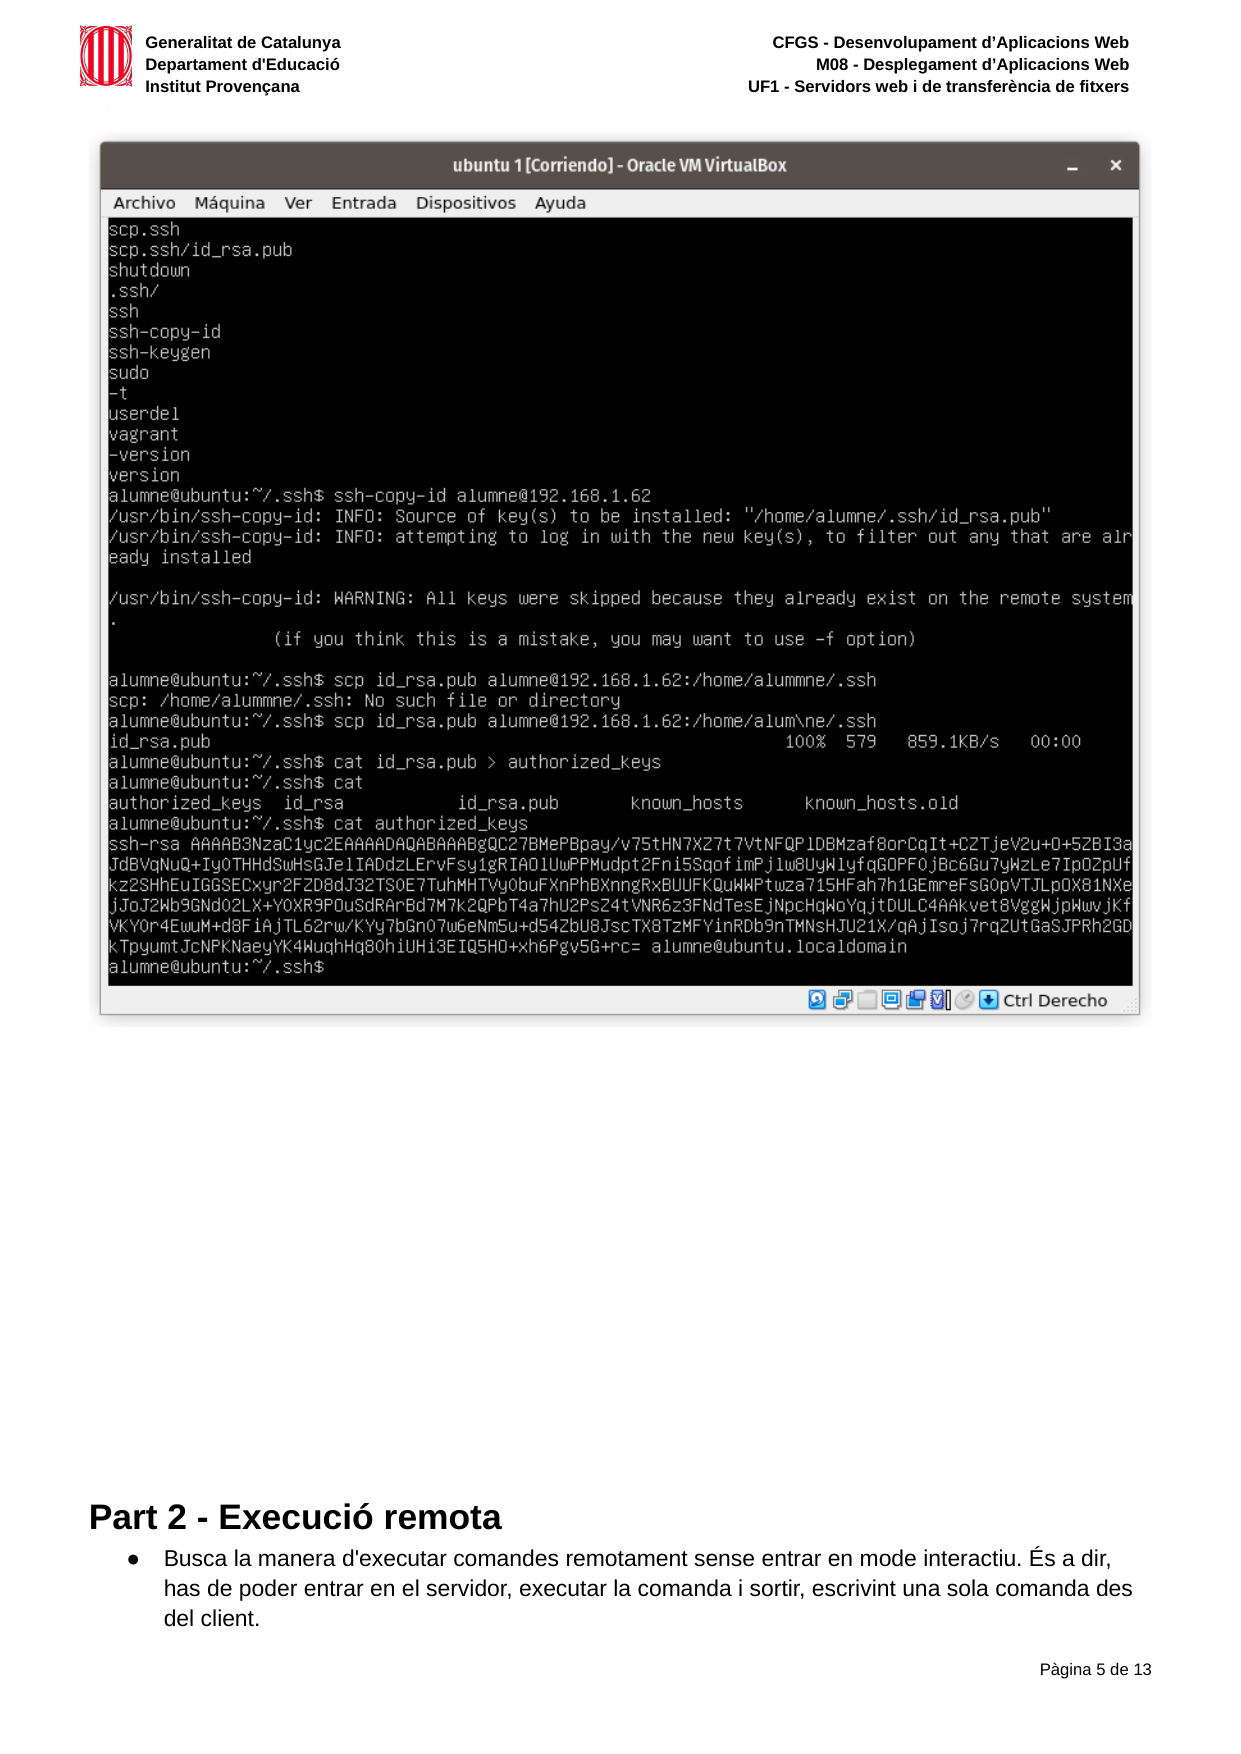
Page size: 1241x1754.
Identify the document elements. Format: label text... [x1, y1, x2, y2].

subtitle Part 2 - Execució remota [88, 1496, 1152, 1537]
picture [88, 132, 1152, 1027]
picture [77, 24, 136, 88]
list Busca la manera d'executar comandes remotament sense entrar en mode interactiu. És a dir, has de poder entrar en el servidor, executar la comanda i sortir, escrivint una sola comanda des del client. [126, 1545, 1152, 1632]
